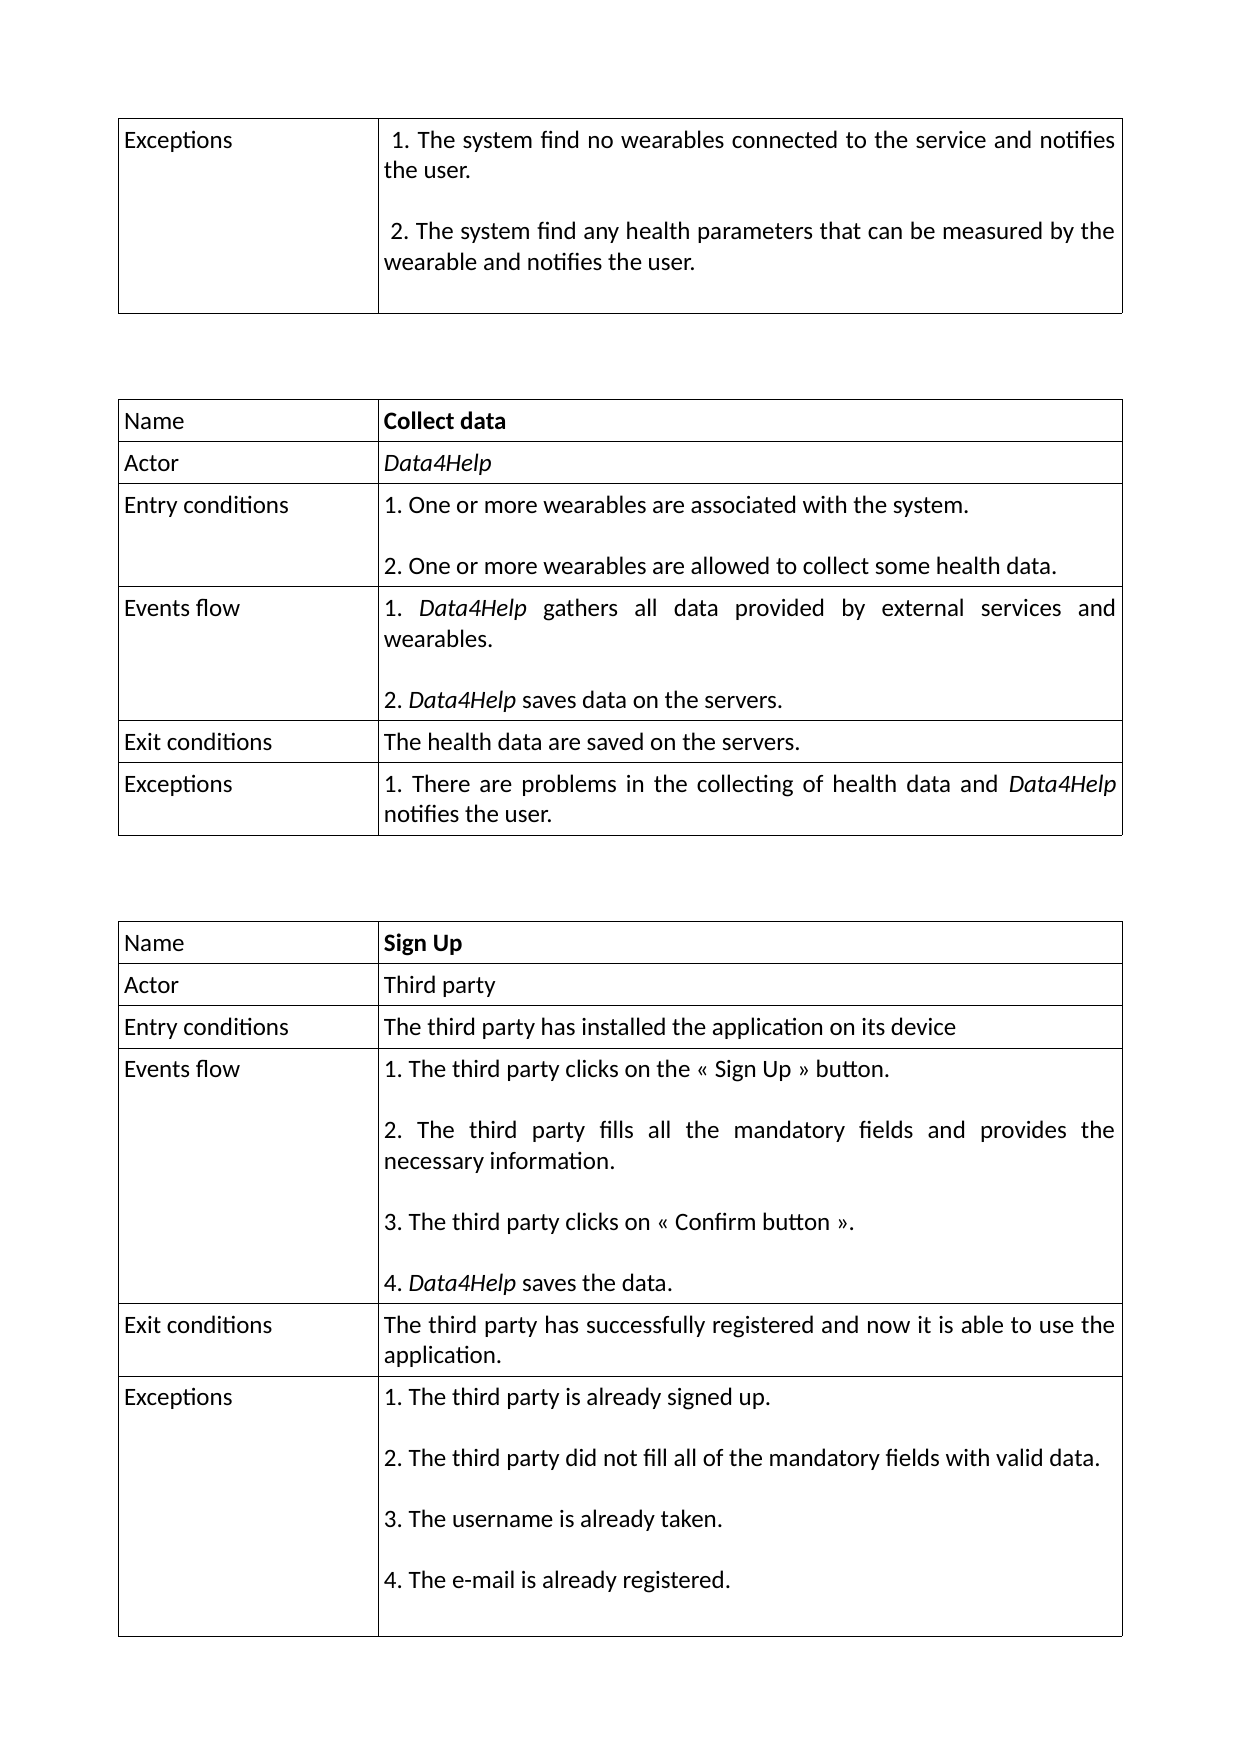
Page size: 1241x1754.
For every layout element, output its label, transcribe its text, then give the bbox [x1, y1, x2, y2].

table_cell 1. The third party is already signed up. 2. The third party did not fill all of the mandatory fields with valid data. 3. The username is already taken. 4. The e-mail is already registered. [379, 1377, 1122, 1636]
table_cell 1. One or more wearables are associated with the system. 2. One or more wearables are allowed to collect some health data. [379, 484, 1122, 586]
table_cell Third party [379, 964, 1122, 1005]
table_cell Exit conditions [119, 721, 378, 762]
table_cell Exceptions [119, 1377, 378, 1636]
table_header Collect data [379, 400, 1122, 441]
table_cell 1. There are problems in the collecting of health data and Data4Help notifies the user. [379, 763, 1122, 835]
table_cell The health data are saved on the servers. [379, 721, 1122, 762]
table_cell Exceptions [119, 763, 378, 835]
table_header Name [119, 400, 378, 441]
table_cell Entry conditions [119, 484, 378, 586]
table_cell 1. The third party clicks on the « Sign Up » button. 2. The third party fills all the mandatory fields and provides the necessary information. 3. The third party clicks on « Confirm button ». 4. Data4Help saves the data. [379, 1049, 1122, 1303]
table_cell 1. The system find no wearables connected to the service and notifies the user. 2. The system find any health parameters that can be measured by the wearable and notifies the user. [379, 119, 1122, 313]
table_cell Actor [119, 964, 378, 1005]
table_cell 1. Data4Help gathers all data provided by external services and wearables. 2. Data4Help saves data on the servers. [379, 587, 1122, 720]
table_cell Entry conditions [119, 1006, 378, 1047]
table_cell Events flow [119, 587, 378, 720]
table_header Sign Up [379, 922, 1122, 963]
table_cell The third party has installed the application on its device [379, 1006, 1122, 1047]
table_cell Data4Help [379, 442, 1122, 483]
table_cell The third party has successfully registered and now it is able to use the application. [379, 1304, 1122, 1376]
table_cell Exceptions [119, 119, 378, 313]
table_cell Exit conditions [119, 1304, 378, 1376]
table_cell Actor [119, 442, 378, 483]
table_cell Events flow [119, 1049, 378, 1303]
table_header Name [119, 922, 378, 963]
